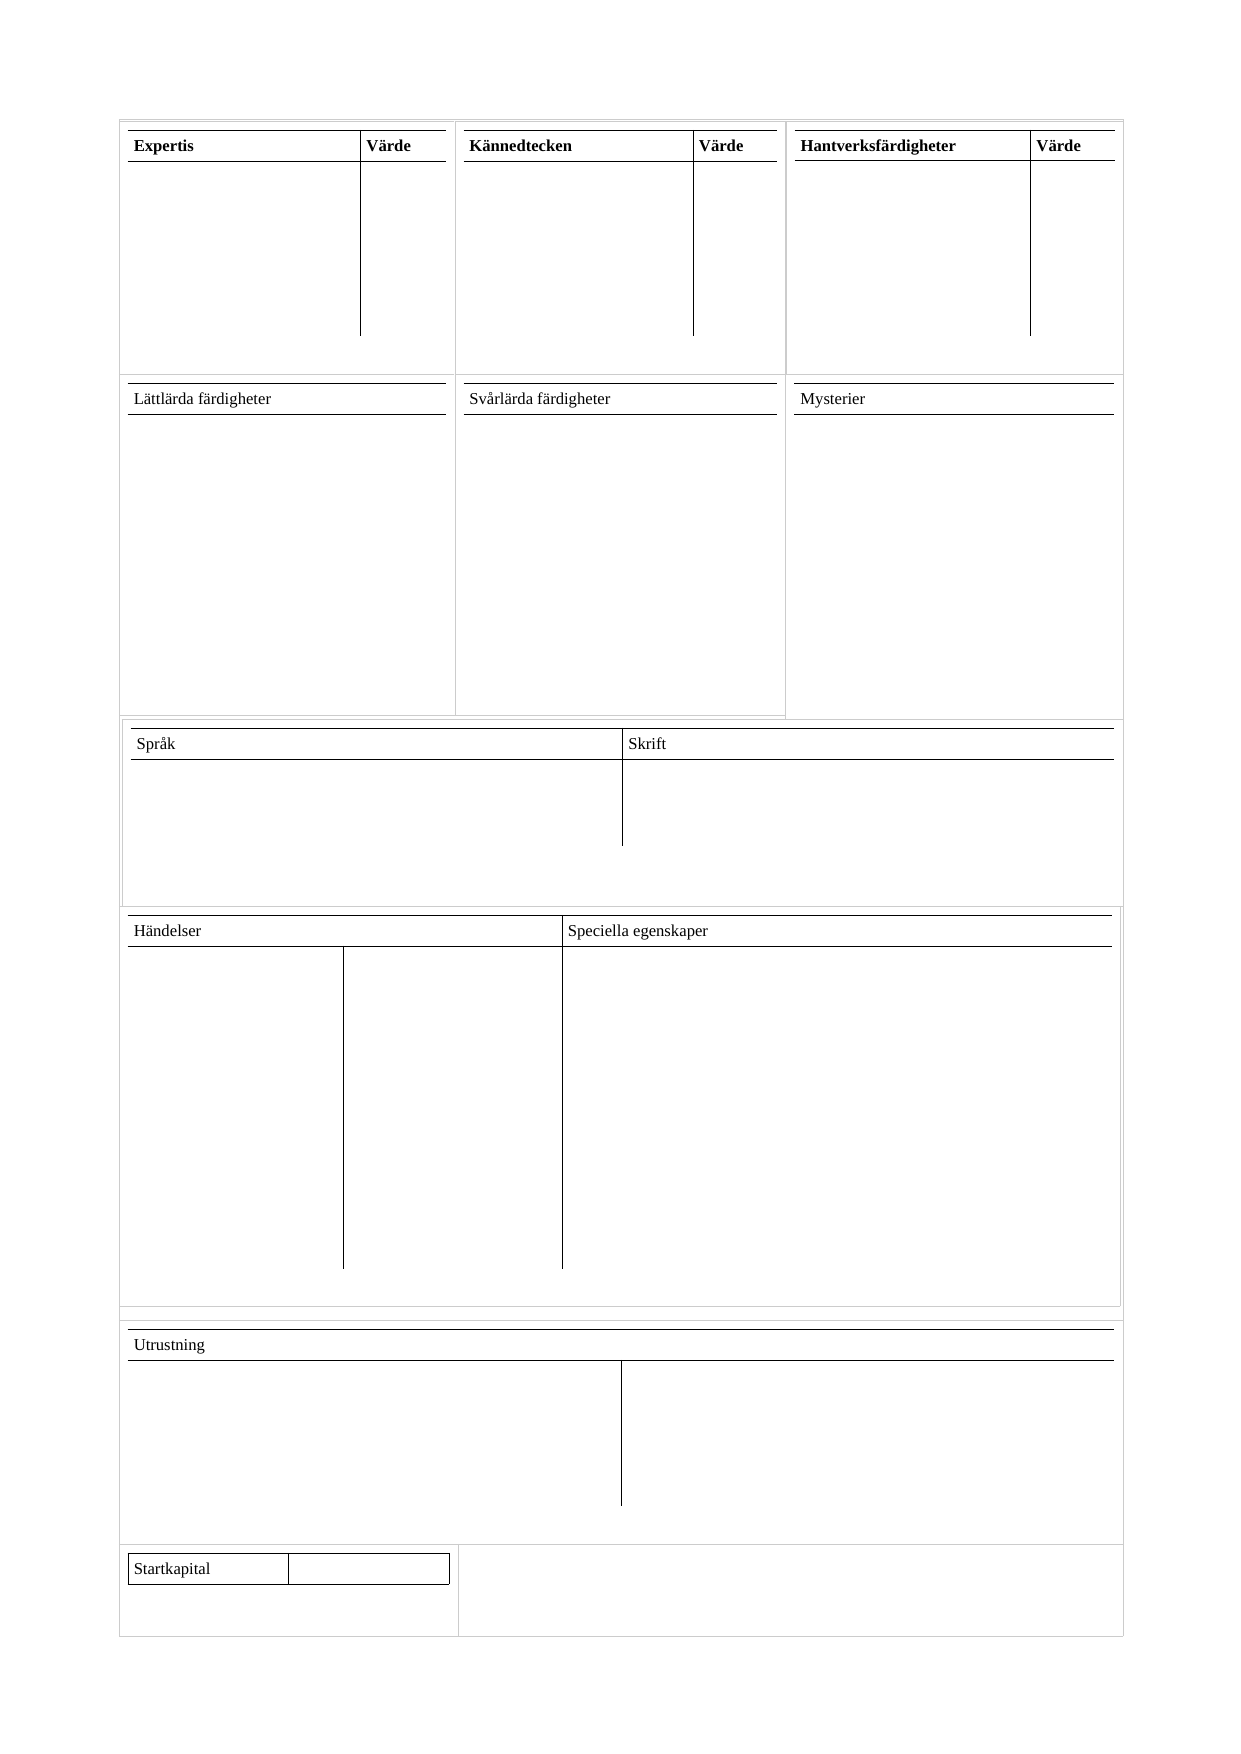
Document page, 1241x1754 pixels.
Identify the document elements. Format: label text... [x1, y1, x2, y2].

table_cell [794, 443, 1114, 472]
table_cell [361, 307, 446, 336]
table_header Utrustning [128, 1330, 621, 1360]
table_header Värde [694, 131, 777, 161]
table_cell [464, 219, 693, 248]
table_cell [623, 760, 1114, 788]
table_header Språk [131, 729, 622, 758]
table_header [289, 1554, 449, 1583]
table_header Speciella egenskaper [563, 916, 1112, 946]
table_cell [361, 219, 446, 248]
table_cell [128, 443, 446, 472]
table_header Startkapital [129, 1554, 288, 1583]
table_cell [794, 531, 1114, 560]
table_cell [694, 190, 777, 219]
table_cell [623, 788, 1114, 817]
table_cell [563, 1122, 1112, 1151]
table_cell [128, 1448, 621, 1477]
table_cell [344, 1034, 562, 1063]
table_header Lättlärda färdigheter [128, 384, 446, 413]
table_cell [128, 307, 360, 336]
table_cell [794, 589, 1114, 618]
table_cell [622, 1361, 1114, 1389]
table_cell [694, 278, 777, 307]
table_cell [464, 531, 777, 560]
table_cell [563, 1034, 1112, 1063]
table_cell [694, 249, 777, 278]
table_cell [563, 1093, 1112, 1122]
table_cell [1031, 190, 1115, 219]
table_cell [128, 1063, 343, 1093]
table_cell [464, 619, 777, 648]
table_cell [464, 501, 777, 531]
table_cell [361, 162, 446, 190]
table_cell [464, 472, 777, 501]
table_cell [128, 1151, 343, 1180]
table_header Skrift [623, 729, 1114, 758]
table_cell [794, 560, 1114, 589]
table_cell [795, 278, 1030, 307]
table_cell [794, 648, 1114, 677]
table_cell [795, 219, 1030, 248]
table_cell [344, 1005, 562, 1034]
table_cell [344, 947, 562, 975]
table_cell [563, 1210, 1112, 1239]
table_cell [344, 1239, 562, 1268]
table_cell [694, 219, 777, 248]
table_cell [128, 1389, 621, 1418]
table_cell [128, 278, 360, 307]
table_cell [128, 648, 446, 677]
table_cell [464, 278, 693, 307]
table_cell [794, 472, 1114, 501]
table_cell [694, 162, 777, 190]
table_cell [563, 1151, 1112, 1180]
table_header Värde [1031, 131, 1115, 160]
table_cell [794, 415, 1114, 443]
table_cell [563, 1063, 1112, 1093]
table_header Kännedtecken [464, 131, 693, 161]
table_cell [464, 249, 693, 278]
table_cell [622, 1389, 1114, 1418]
table_cell [128, 190, 360, 219]
table_cell [794, 619, 1114, 648]
table_header [621, 1330, 1114, 1360]
table_cell [128, 947, 343, 975]
table_cell [622, 1448, 1114, 1477]
table_cell [795, 161, 1030, 189]
table_cell [464, 589, 777, 618]
table_cell [464, 307, 693, 336]
table_cell [128, 472, 446, 501]
table_cell [131, 817, 622, 846]
table_cell [795, 248, 1030, 277]
table_cell [1031, 248, 1115, 277]
table_header Expertis [128, 131, 360, 161]
table_cell [622, 1477, 1114, 1506]
table_cell [344, 1093, 562, 1122]
table_cell [563, 1239, 1112, 1268]
table_cell [128, 975, 343, 1004]
table_cell [344, 1063, 562, 1093]
table_cell [464, 560, 777, 589]
table_cell [622, 1419, 1114, 1448]
table_cell [1031, 219, 1115, 248]
table_cell [1031, 278, 1115, 307]
table_header Värde [361, 131, 446, 161]
table_cell [128, 1210, 343, 1239]
table_cell [131, 788, 622, 817]
table_cell [361, 190, 446, 219]
table_cell [128, 249, 360, 278]
table_cell [128, 1093, 343, 1122]
table_cell [128, 531, 446, 560]
table_header Händelser [128, 916, 343, 946]
table_cell [464, 162, 693, 190]
table_cell [623, 817, 1114, 846]
table_cell [128, 1419, 621, 1448]
table_cell [128, 1180, 343, 1210]
table_cell [131, 760, 622, 788]
table_cell [344, 975, 562, 1004]
table_cell [128, 1361, 621, 1389]
table_cell [128, 589, 446, 618]
table_cell [795, 190, 1030, 219]
table_cell [361, 278, 446, 307]
table_cell [464, 443, 777, 472]
table_cell [694, 307, 777, 336]
table_cell [128, 560, 446, 589]
table_cell [563, 1180, 1112, 1210]
table_cell [128, 1239, 343, 1268]
table_cell [563, 947, 1112, 975]
table_header Svårlärda färdigheter [464, 384, 777, 413]
table_cell [344, 1210, 562, 1239]
table_header Mysterier [794, 384, 1114, 413]
table_cell [1031, 161, 1115, 189]
table_cell [344, 1122, 562, 1151]
table_cell [344, 1151, 562, 1180]
table_cell [794, 501, 1114, 531]
table_cell [128, 415, 446, 443]
table_cell [128, 1122, 343, 1151]
table_cell [128, 162, 360, 190]
table_cell [563, 975, 1112, 1004]
table_header [343, 916, 562, 946]
table_cell [344, 1180, 562, 1210]
table_cell [128, 619, 446, 648]
table_cell [128, 1477, 621, 1506]
table_cell [795, 307, 1030, 336]
table_cell [128, 1034, 343, 1063]
table_cell [128, 219, 360, 248]
table_cell [128, 501, 446, 531]
table_cell [563, 1005, 1112, 1034]
table_cell [464, 190, 693, 219]
table_cell [1031, 307, 1115, 336]
table_cell [464, 648, 777, 677]
table_cell [128, 1005, 343, 1034]
table_cell [361, 249, 446, 278]
table_header Hantverksfärdigheter [795, 131, 1030, 160]
table_cell [464, 415, 777, 443]
